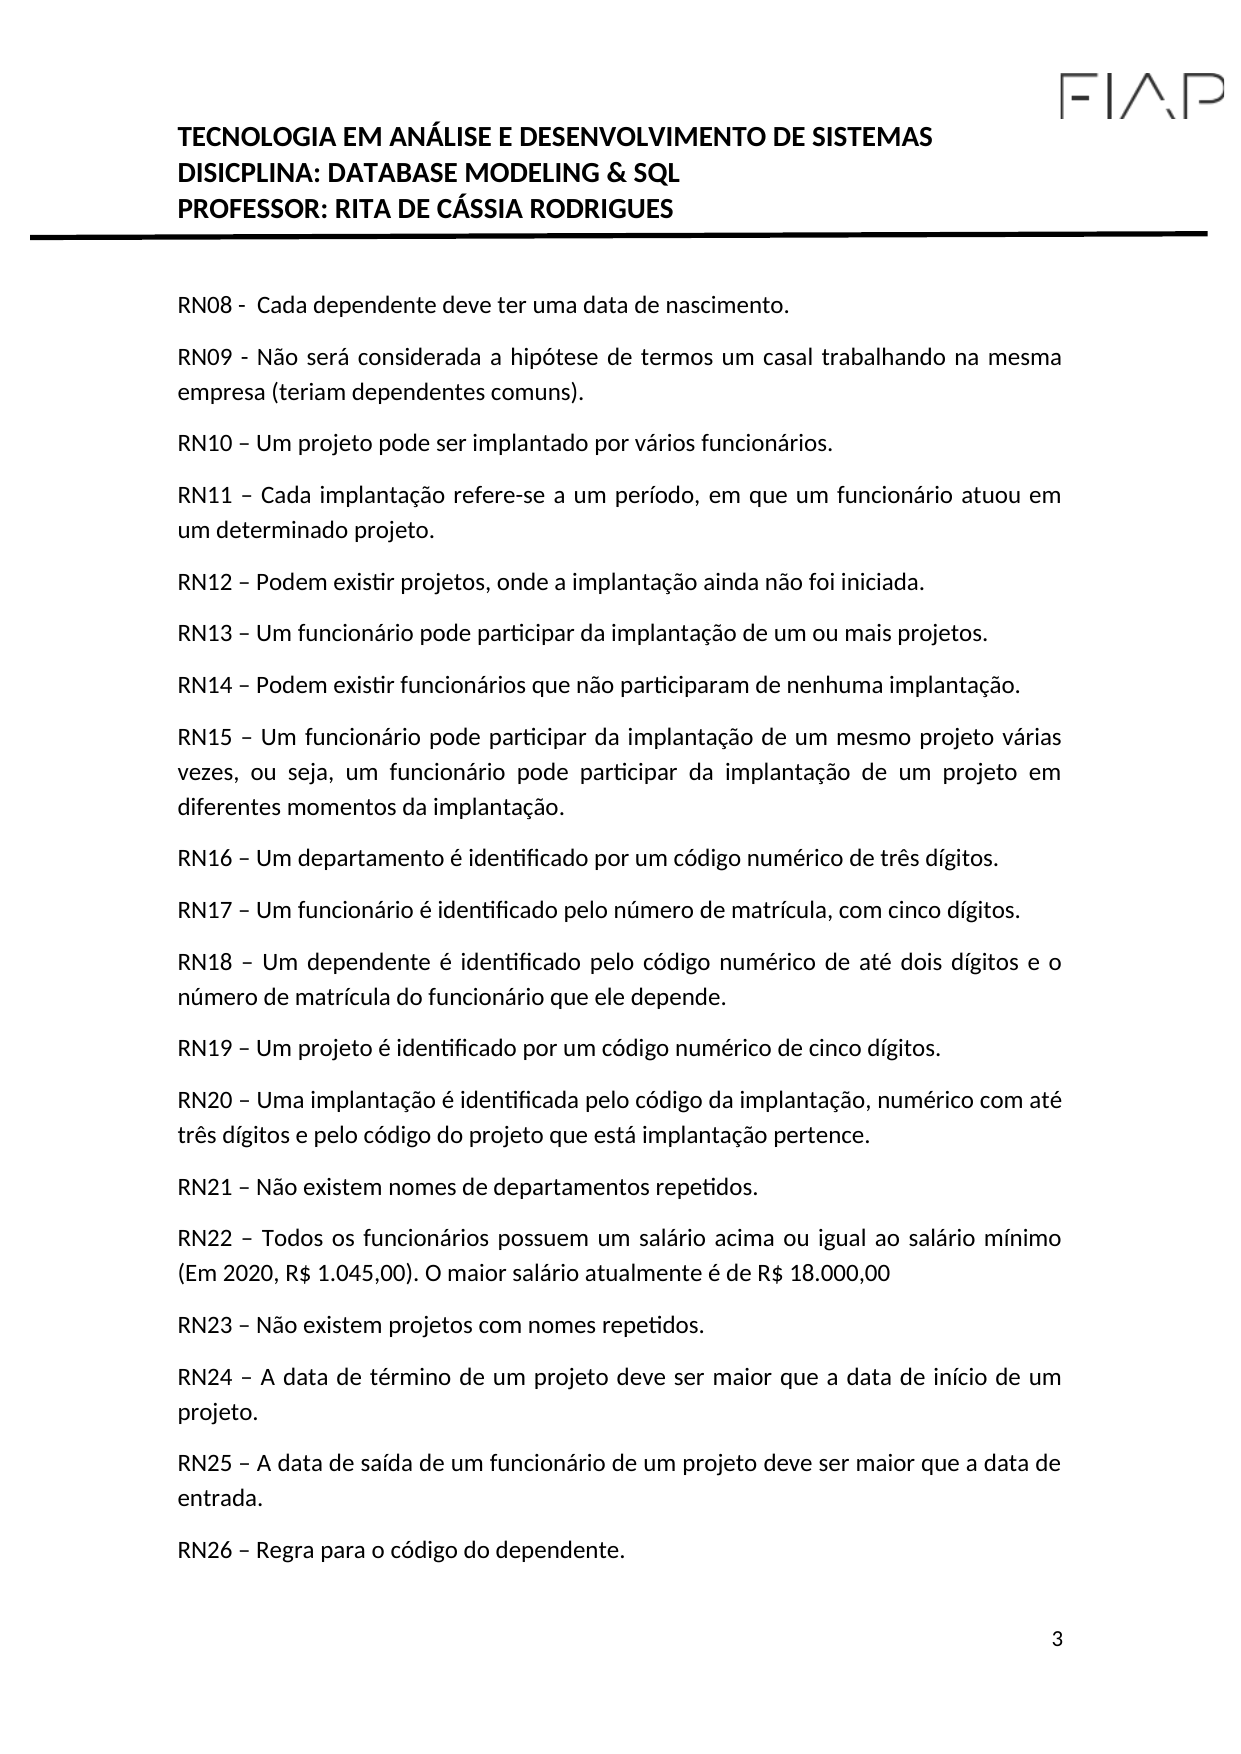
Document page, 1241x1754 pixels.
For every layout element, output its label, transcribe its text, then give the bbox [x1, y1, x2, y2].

text RN22 – Todos os funcionários possuem um salário acima ou igual ao salário mínimo (Em 2020, R$ 1.045,00). O maior salário atualmente é de R$ 18.000,00 [177, 1222, 1063, 1288]
text RN23 – Não existem projetos com nomes repetidos. [177, 1309, 1063, 1339]
text RN09 - Não será considerada a hipótese de termos um casal trabalhando na mesma empresa (teriam dependentes comuns). [177, 341, 1063, 406]
text RN18 – Um dependente é identificado pelo código numérico de até dois dígitos e o número de matrícula do funcionário que ele depende. [177, 946, 1063, 1011]
text RN12 – Podem existir projetos, onde a implantação ainda não foi iniciada. [177, 566, 1063, 596]
text RN08 - Cada dependente deve ter uma data de nascimento. [177, 289, 1063, 319]
text RN24 – A data de término de um projeto deve ser maior que a data de início de um projeto. [177, 1361, 1063, 1426]
text RN26 – Regra para o código do dependente. [177, 1534, 1063, 1564]
text RN11 – Cada implantação refere-se a um período, em que um funcionário atuou em um determinado projeto. [177, 479, 1063, 544]
text RN20 – Uma implantação é identificada pelo código da implantação, numérico com até três dígitos e pelo código do projeto que está implantação pertence. [177, 1084, 1063, 1149]
text RN21 – Não existem nomes de departamentos repetidos. [177, 1171, 1063, 1201]
text RN25 – A data de saída de um funcionário de um projeto deve ser maior que a data de entrada. [177, 1447, 1063, 1513]
text RN14 – Podem existir funcionários que não participaram de nenhuma implantação. [177, 669, 1063, 699]
text RN10 – Um projeto pode ser implantado por vários funcionários. [177, 427, 1063, 458]
text RN15 – Um funcionário pode participar da implantação de um mesmo projeto várias vezes, ou seja, um funcionário pode participar da implantação de um projeto em diferentes momentos da implantação. [177, 721, 1063, 821]
text RN16 – Um departamento é identificado por um código numérico de três dígitos. [177, 842, 1063, 873]
text RN17 – Um funcionário é identificado pelo número de matrícula, com cinco dígitos. [177, 894, 1063, 924]
text RN19 – Um projeto é identificado por um código numérico de cinco dígitos. [177, 1032, 1063, 1063]
text RN13 – Um funcionário pode participar da implantação de um ou mais projetos. [177, 617, 1063, 648]
